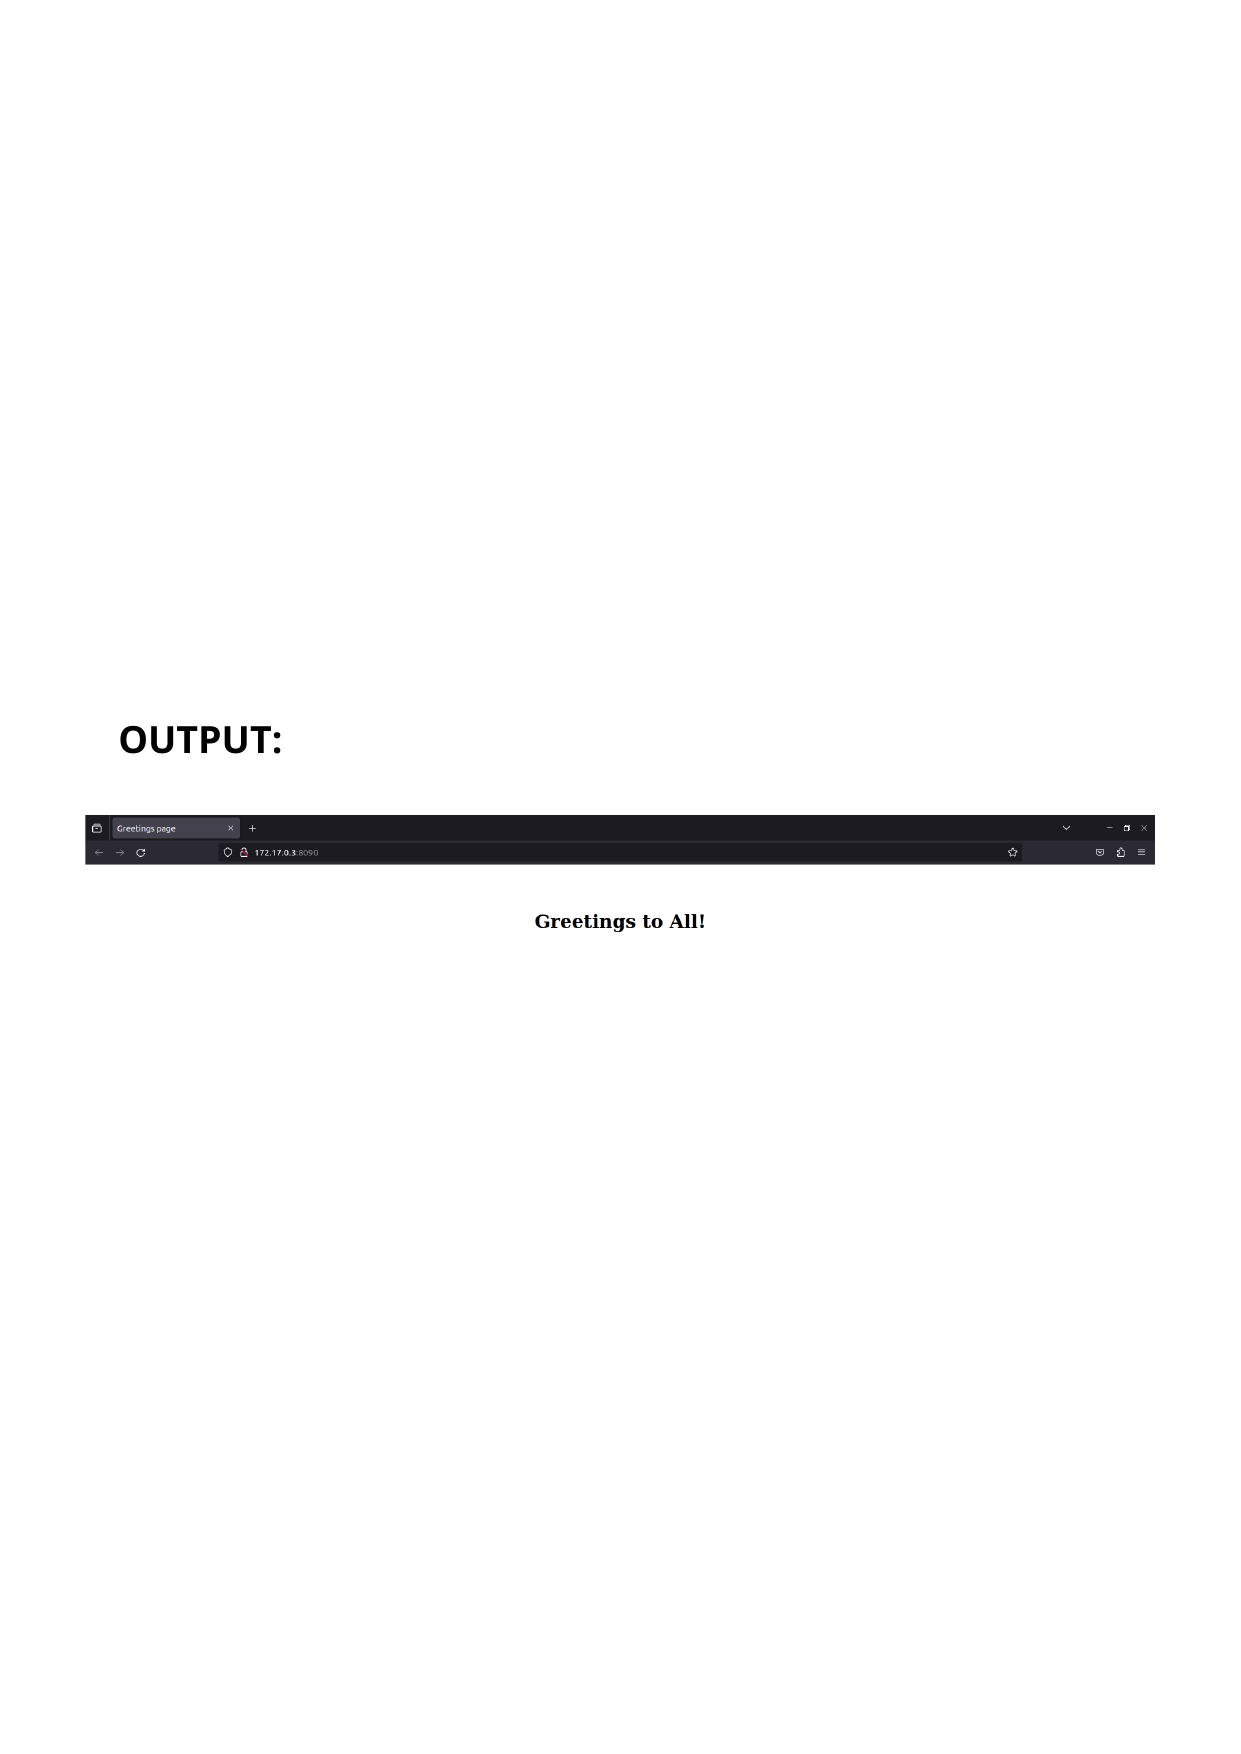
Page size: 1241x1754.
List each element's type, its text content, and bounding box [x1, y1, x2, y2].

picture [85, 815, 1155, 1423]
text OUTPUT: [118, 713, 1122, 764]
